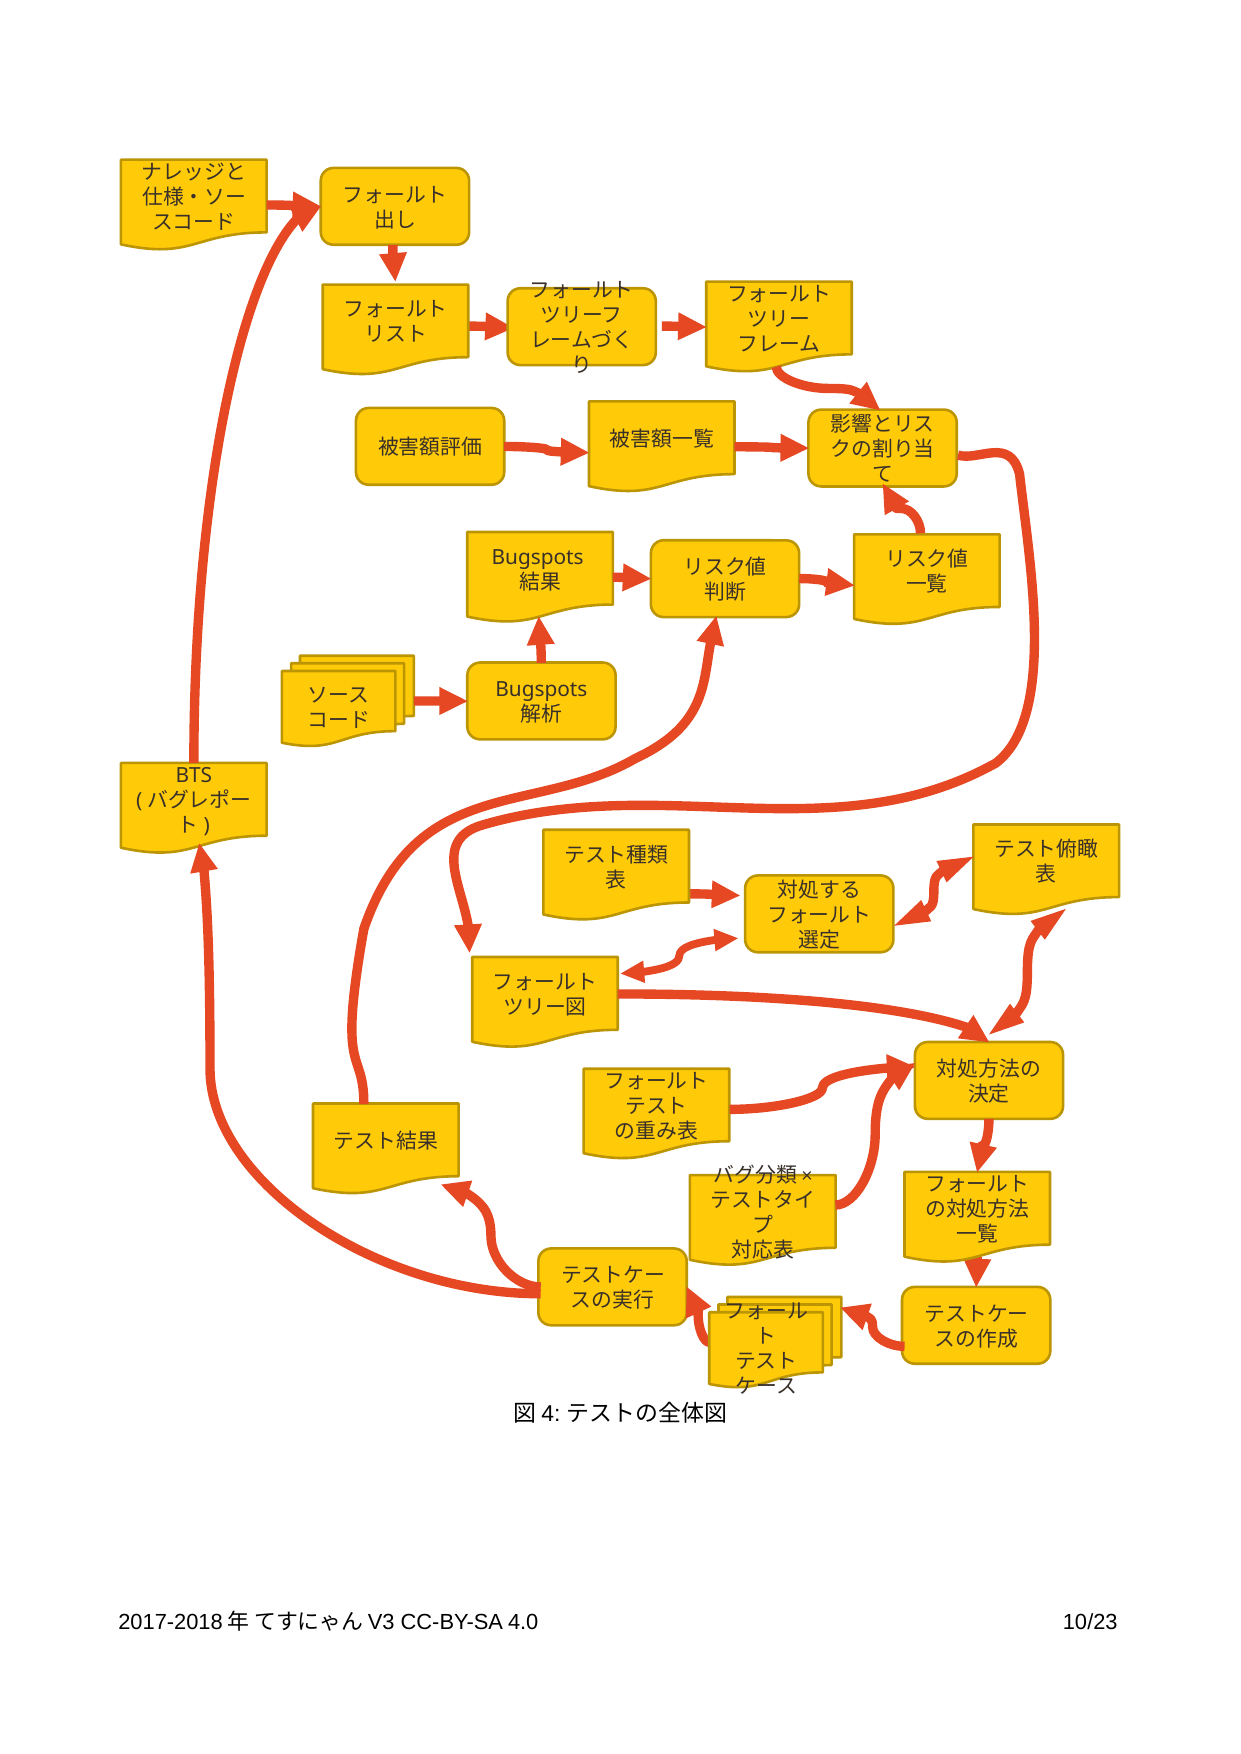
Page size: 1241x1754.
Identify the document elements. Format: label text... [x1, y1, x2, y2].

text 図 4: テストの全体図 [160, 172, 1081, 1428]
